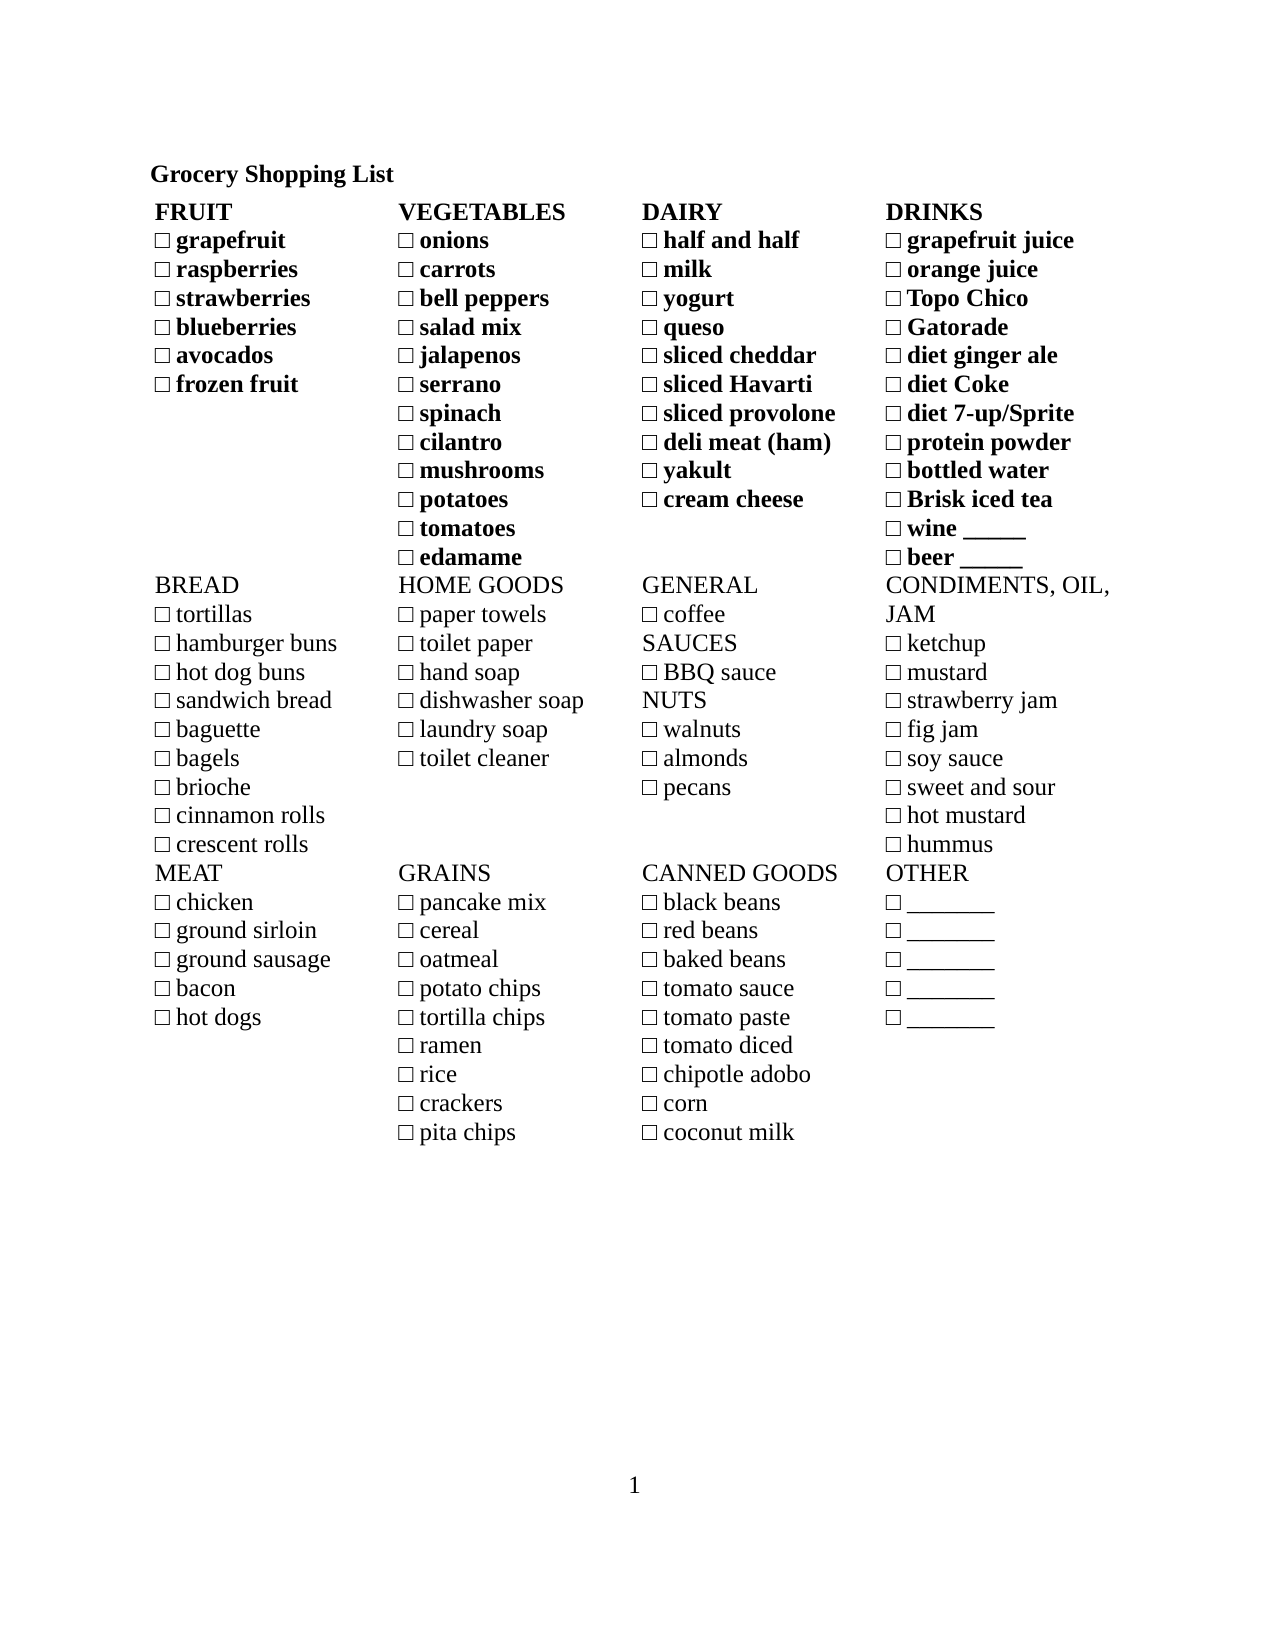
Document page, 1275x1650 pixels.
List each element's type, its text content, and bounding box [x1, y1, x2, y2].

table_header FRUIT □ grapefruit □ raspberries □ strawberries □ blueberries □ avocados □ frozen fruit [150, 197, 394, 570]
table_header DAIRY □ half and half □ milk □ yogurt □ queso □ sliced cheddar □ sliced Havarti □ sliced provolone □ deli meat (ham) □ yakult □ cream cheese [638, 197, 881, 570]
table_cell CONDIMENTS, OIL, JAM □ ketchup □ mustard □ strawberry jam □ fig jam □ soy sauce □ sweet and sour □ hot mustard □ hummus [881, 570, 1125, 858]
table_header DRINKS □ grapefruit juice □ orange juice □ Topo Chico □ Gatorade □ diet ginger ale □ diet Coke □ diet 7-up/Sprite □ protein powder □ bottled water □ Brisk iced tea □ wine _____ □ beer _____ [881, 197, 1125, 570]
table_cell CANNED GOODS □ black beans □ red beans □ baked beans □ tomato sauce □ tomato paste □ tomato diced □ chipotle adobo □ corn □ coconut milk [638, 858, 881, 1145]
table_header VEGETABLES □ onions □ carrots □ bell peppers □ salad mix □ jalapenos □ serrano □ spinach □ cilantro □ mushrooms □ potatoes □ tomatoes □ edamame [394, 197, 637, 570]
table_cell BREAD □ tortillas □ hamburger buns □ hot dog buns □ sandwich bread □ baguette □ bagels □ brioche □ cinnamon rolls □ crescent rolls [150, 570, 394, 858]
table_cell OTHER □ _______ □ _______ □ _______ □ _______ □ _______ [881, 858, 1125, 1145]
table_cell GENERAL □ coffee SAUCES □ BBQ sauce NUTS □ walnuts □ almonds □ pecans [638, 570, 881, 858]
table_cell MEAT □ chicken □ ground sirloin □ ground sausage □ bacon □ hot dogs [150, 858, 394, 1145]
table_cell HOME GOODS □ paper towels □ toilet paper □ hand soap □ dishwasher soap □ laundry soap □ toilet cleaner [394, 570, 637, 858]
text Grocery Shopping List [150, 159, 1125, 188]
table_cell GRAINS □ pancake mix □ cereal □ oatmeal □ potato chips □ tortilla chips □ ramen □ rice □ crackers □ pita chips [394, 858, 637, 1145]
